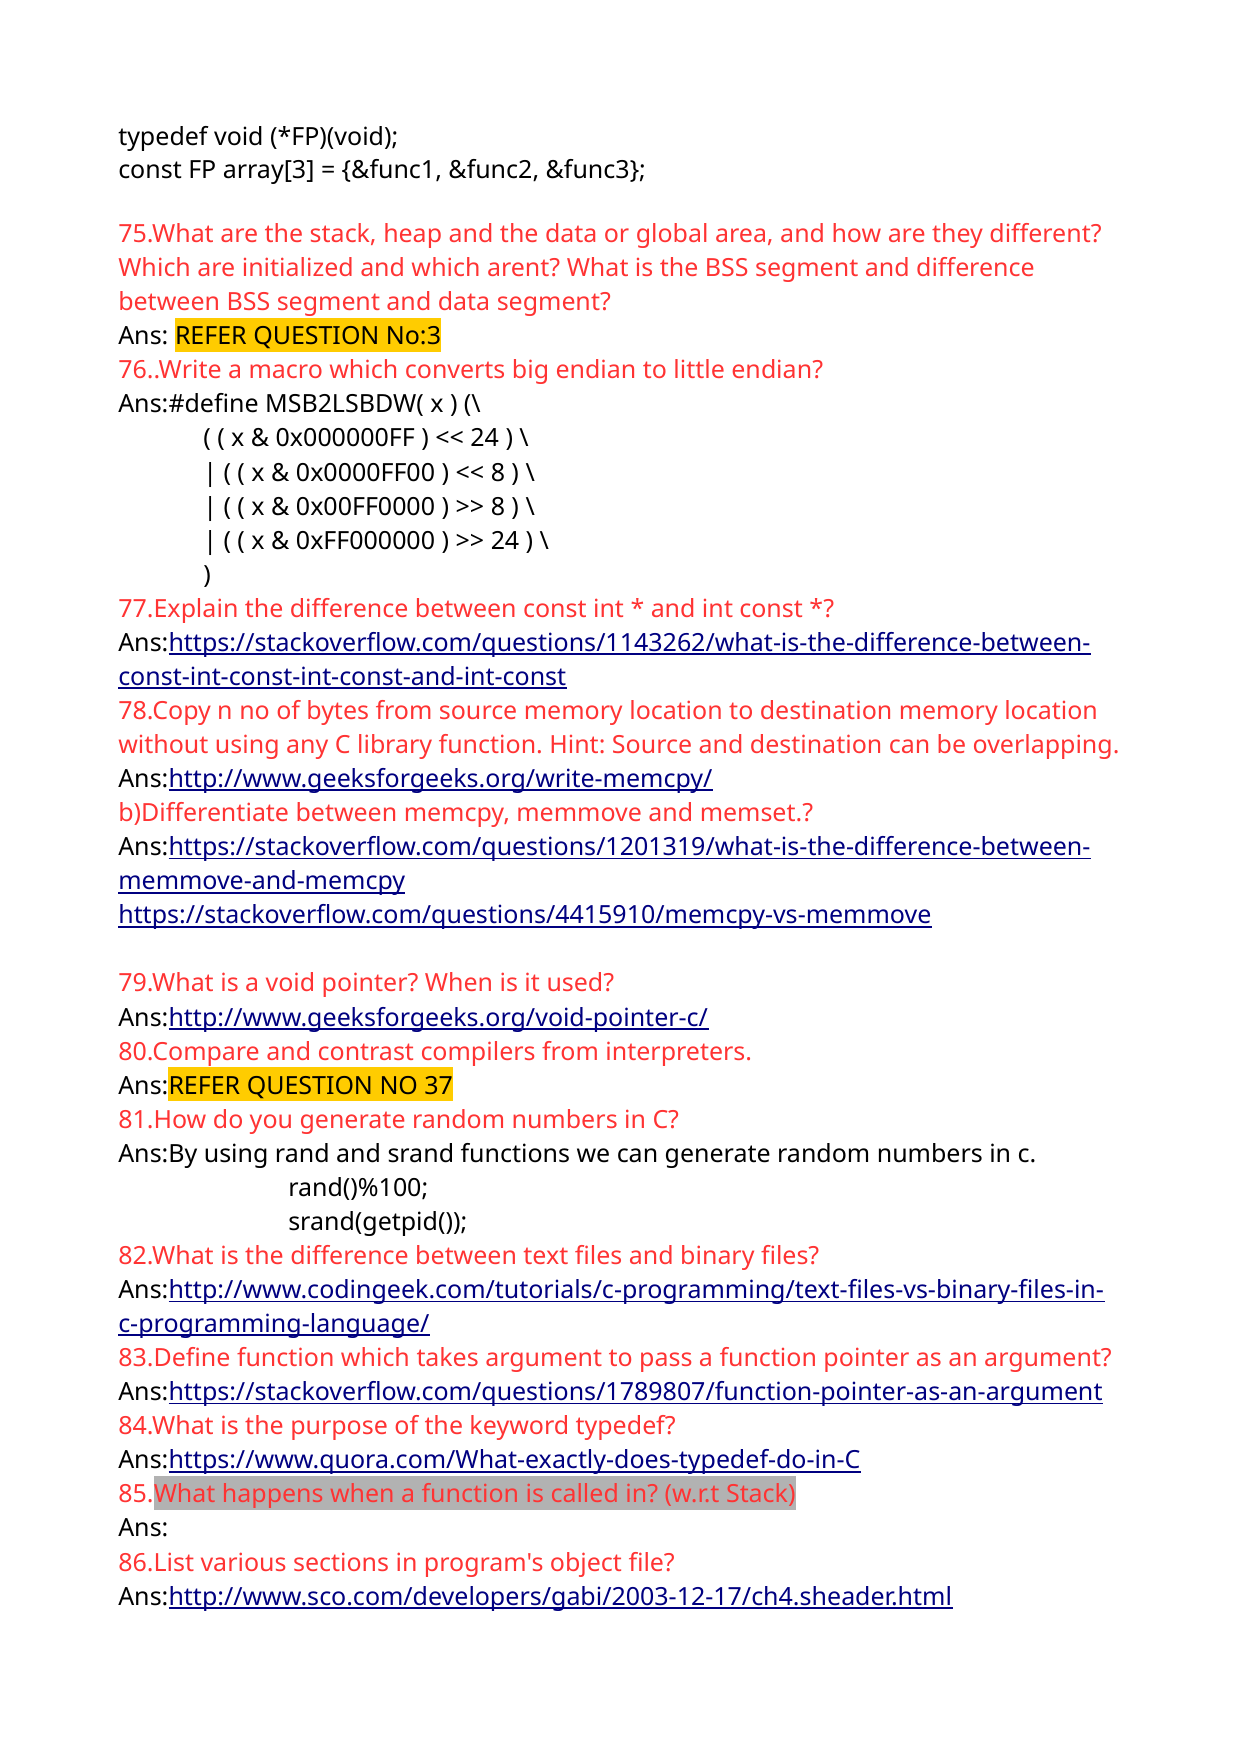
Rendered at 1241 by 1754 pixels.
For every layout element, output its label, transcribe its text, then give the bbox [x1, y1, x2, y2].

text Ans: REFER QUESTION No:3 [118, 318, 1122, 352]
text 81.How do you generate random numbers in C? [118, 1101, 1122, 1135]
text 82.What is the difference between text files and binary files? [118, 1238, 1122, 1272]
text Ans:http://www.codingeek.com/tutorials/c-programming/text-files-vs-binary-files-in-c-programming-language/ [118, 1272, 1122, 1340]
text Ans:REFER QUESTION NO 37 [118, 1067, 1122, 1101]
text 80.Compare and contrast compilers from interpreters. [118, 1033, 1122, 1067]
text rand()%100; [118, 1169, 1122, 1203]
text Ans:http://www.sco.com/developers/gabi/2003-12-17/ch4.sheader.html [118, 1578, 1122, 1612]
text Ans: [118, 1510, 1122, 1544]
text srand(getpid()); [118, 1203, 1122, 1238]
text ) [118, 556, 1122, 590]
text const FP array[3] = {&func1, &func2, &func3}; [118, 152, 1122, 186]
text Ans:#define MSB2LSBDW( x ) (\ [118, 386, 1122, 420]
text Ans:https://stackoverflow.com/questions/1789807/function-pointer-as-an-argument [118, 1374, 1122, 1408]
text | ( ( x & 0x00FF0000 ) >> 8 ) \ [118, 488, 1122, 522]
text | ( ( x & 0x0000FF00 ) << 8 ) \ [118, 454, 1122, 488]
text 83.Define function which takes argument to pass a function pointer as an argument? [118, 1340, 1122, 1374]
text 76..Write a macro which converts big endian to little endian? [118, 352, 1122, 386]
text 84.What is the purpose of the keyword typedef? [118, 1408, 1122, 1442]
text Ans:http://www.geeksforgeeks.org/void-pointer-c/ [118, 999, 1122, 1033]
text Ans:By using rand and srand functions we can generate random numbers in c. [118, 1135, 1122, 1169]
text Ans:http://www.geeksforgeeks.org/write-memcpy/ [118, 761, 1122, 795]
text | ( ( x & 0xFF000000 ) >> 24 ) \ [118, 522, 1122, 556]
text Ans:https://stackoverflow.com/questions/1143262/what-is-the-difference-between-const-int-const-int-const-and-int-const [118, 624, 1122, 693]
text Ans:https://stackoverflow.com/questions/1201319/what-is-the-difference-between-memmove-and-memcpy [118, 829, 1122, 897]
text https://stackoverflow.com/questions/4415910/memcpy-vs-memmove [118, 897, 1122, 931]
text typedef void (*FP)(void); [118, 118, 1122, 152]
text 85.What happens when a function is called in? (w.r.t Stack) [118, 1476, 1122, 1510]
text 79.What is a void pointer? When is it used? [118, 965, 1122, 999]
text Ans:https://www.quora.com/What-exactly-does-typedef-do-in-C [118, 1442, 1122, 1476]
text 86.List various sections in program's object file? [118, 1544, 1122, 1578]
text ( ( x & 0x000000FF ) << 24 ) \ [118, 420, 1122, 454]
text b)Differentiate between memcpy, memmove and memset.? [118, 795, 1122, 829]
text 78.Copy n no of bytes from source memory location to destination memory location without using any C library function. Hint: Source and destination can be overlapping. [118, 693, 1122, 761]
text 75.What are the stack, heap and the data or global area, and how are they different? Which are initialized and which arent? What is the BSS segment and difference between BSS segment and data segment? [118, 216, 1122, 318]
text 77.Explain the difference between const int * and int const *? [118, 590, 1122, 624]
